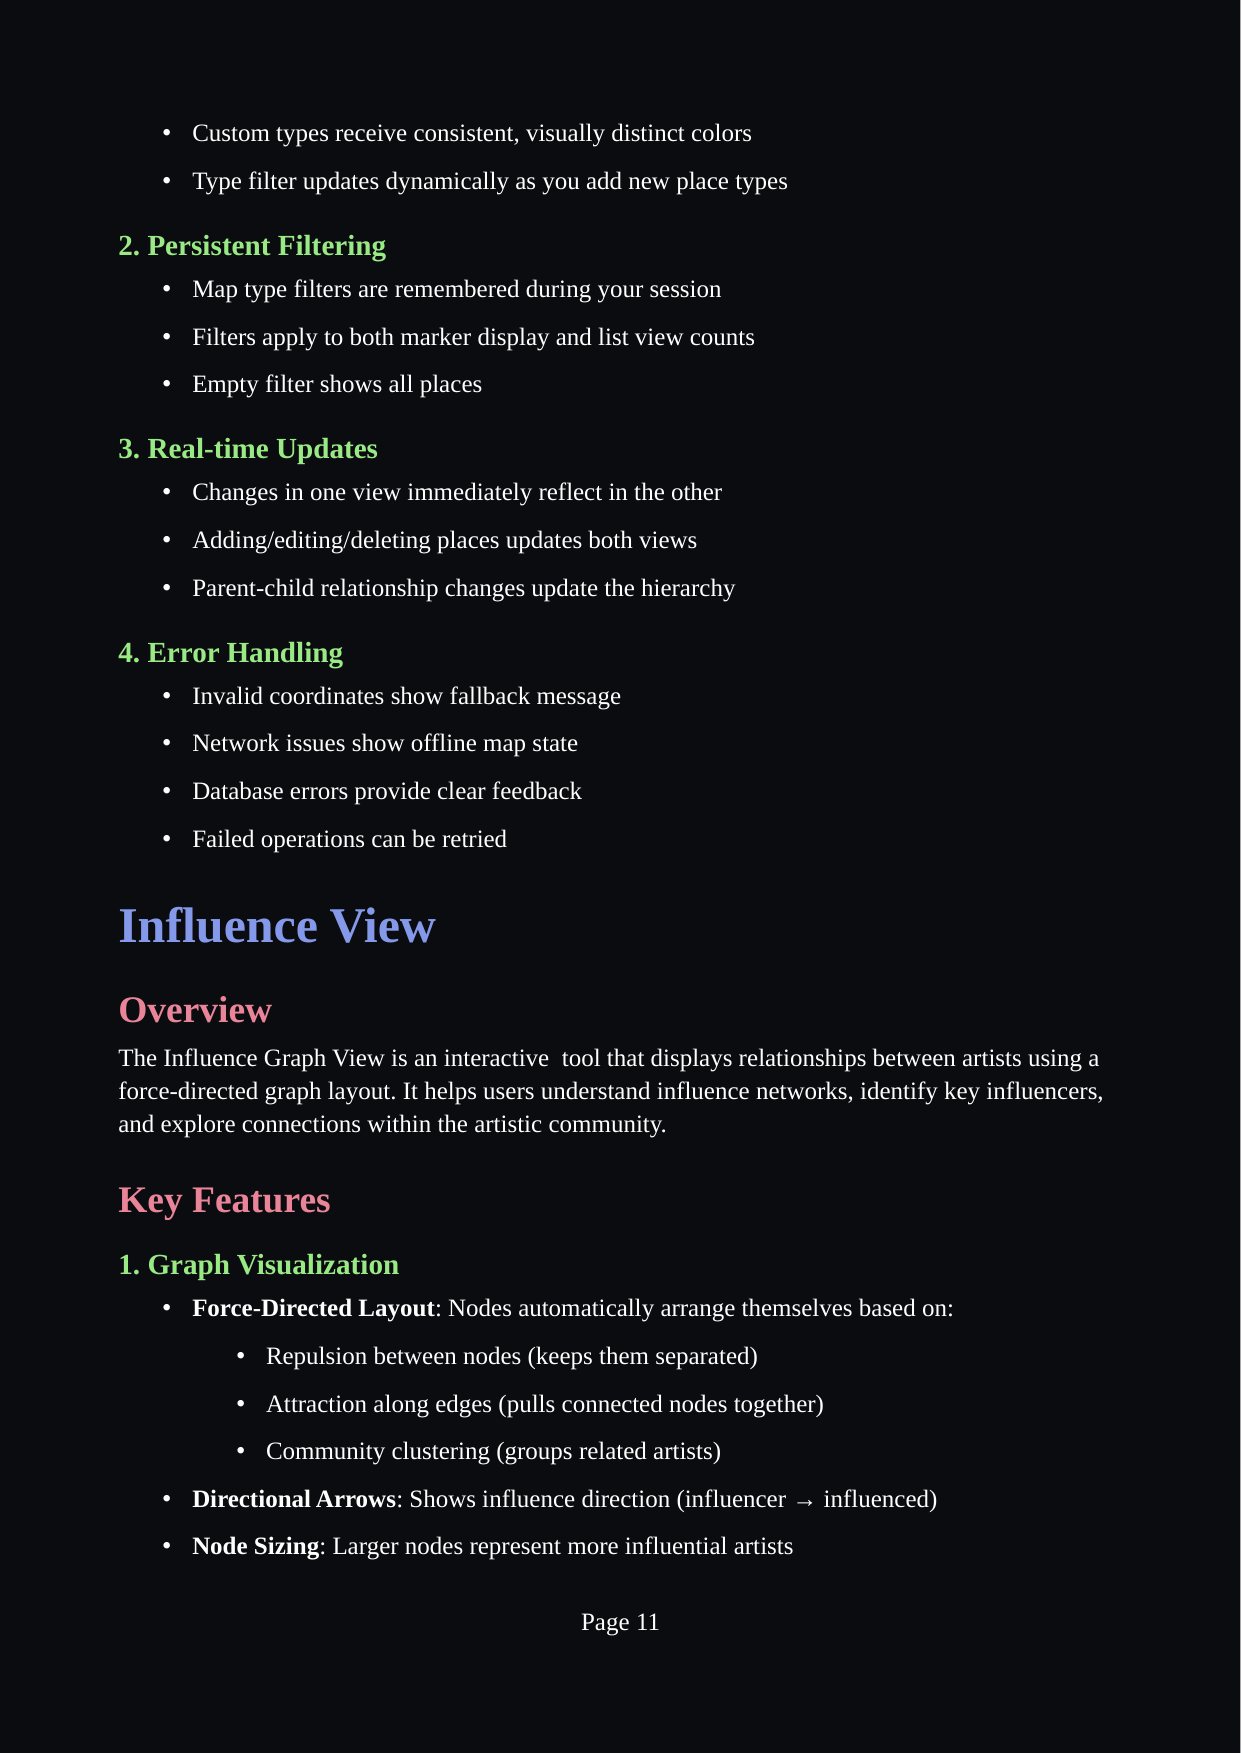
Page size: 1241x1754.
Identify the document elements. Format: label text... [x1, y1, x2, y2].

list Filters apply to both marker display and list view counts [162, 322, 1122, 350]
subtitle 2. Persistent Filtering [118, 228, 1122, 261]
list Custom types receive consistent, visually distinct colors [162, 118, 1122, 147]
list Type filter updates dynamically as you add new place types [162, 166, 1122, 194]
subtitle 3. Real-time Updates [118, 431, 1122, 465]
list Repulsion between nodes (keeps them separated) [236, 1341, 1122, 1370]
list Network issues show offline map state [162, 728, 1122, 757]
subtitle 4. Error Handling [118, 635, 1122, 668]
subtitle Influence View [118, 896, 1122, 954]
list Invalid coordinates show fallback message [162, 681, 1122, 709]
subtitle Key Features [118, 1177, 1122, 1220]
text The Influence Graph View is an interactive tool that displays relationships between artists using a force-directed graph layout. It helps users understand influence networks, identify key influencers, and explore connections within the artistic community. [118, 1043, 1122, 1137]
list Failed operations can be retried [162, 824, 1122, 852]
list Database errors provide clear feedback [162, 776, 1122, 805]
list Directional Arrows: Shows influence direction (influencer → influenced) [162, 1484, 1122, 1513]
subtitle Overview [118, 987, 1122, 1030]
list Map type filters are remembered during your session [162, 274, 1122, 303]
subtitle 1. Graph Visualization [118, 1247, 1122, 1281]
list Changes in one view immediately reflect in the other [162, 477, 1122, 506]
list Attraction along edges (pulls connected nodes together) [236, 1389, 1122, 1417]
list Force-Directed Layout: Nodes automatically arrange themselves based on: [162, 1293, 1122, 1322]
list Adding/editing/deleting places updates both views [162, 525, 1122, 554]
list Community clustering (groups related artists) [236, 1436, 1122, 1465]
list Parent-child relationship changes update the hierarchy [162, 573, 1122, 601]
list Node Sizing: Larger nodes represent more influential artists [162, 1531, 1122, 1560]
list Empty filter shows all places [162, 369, 1122, 398]
